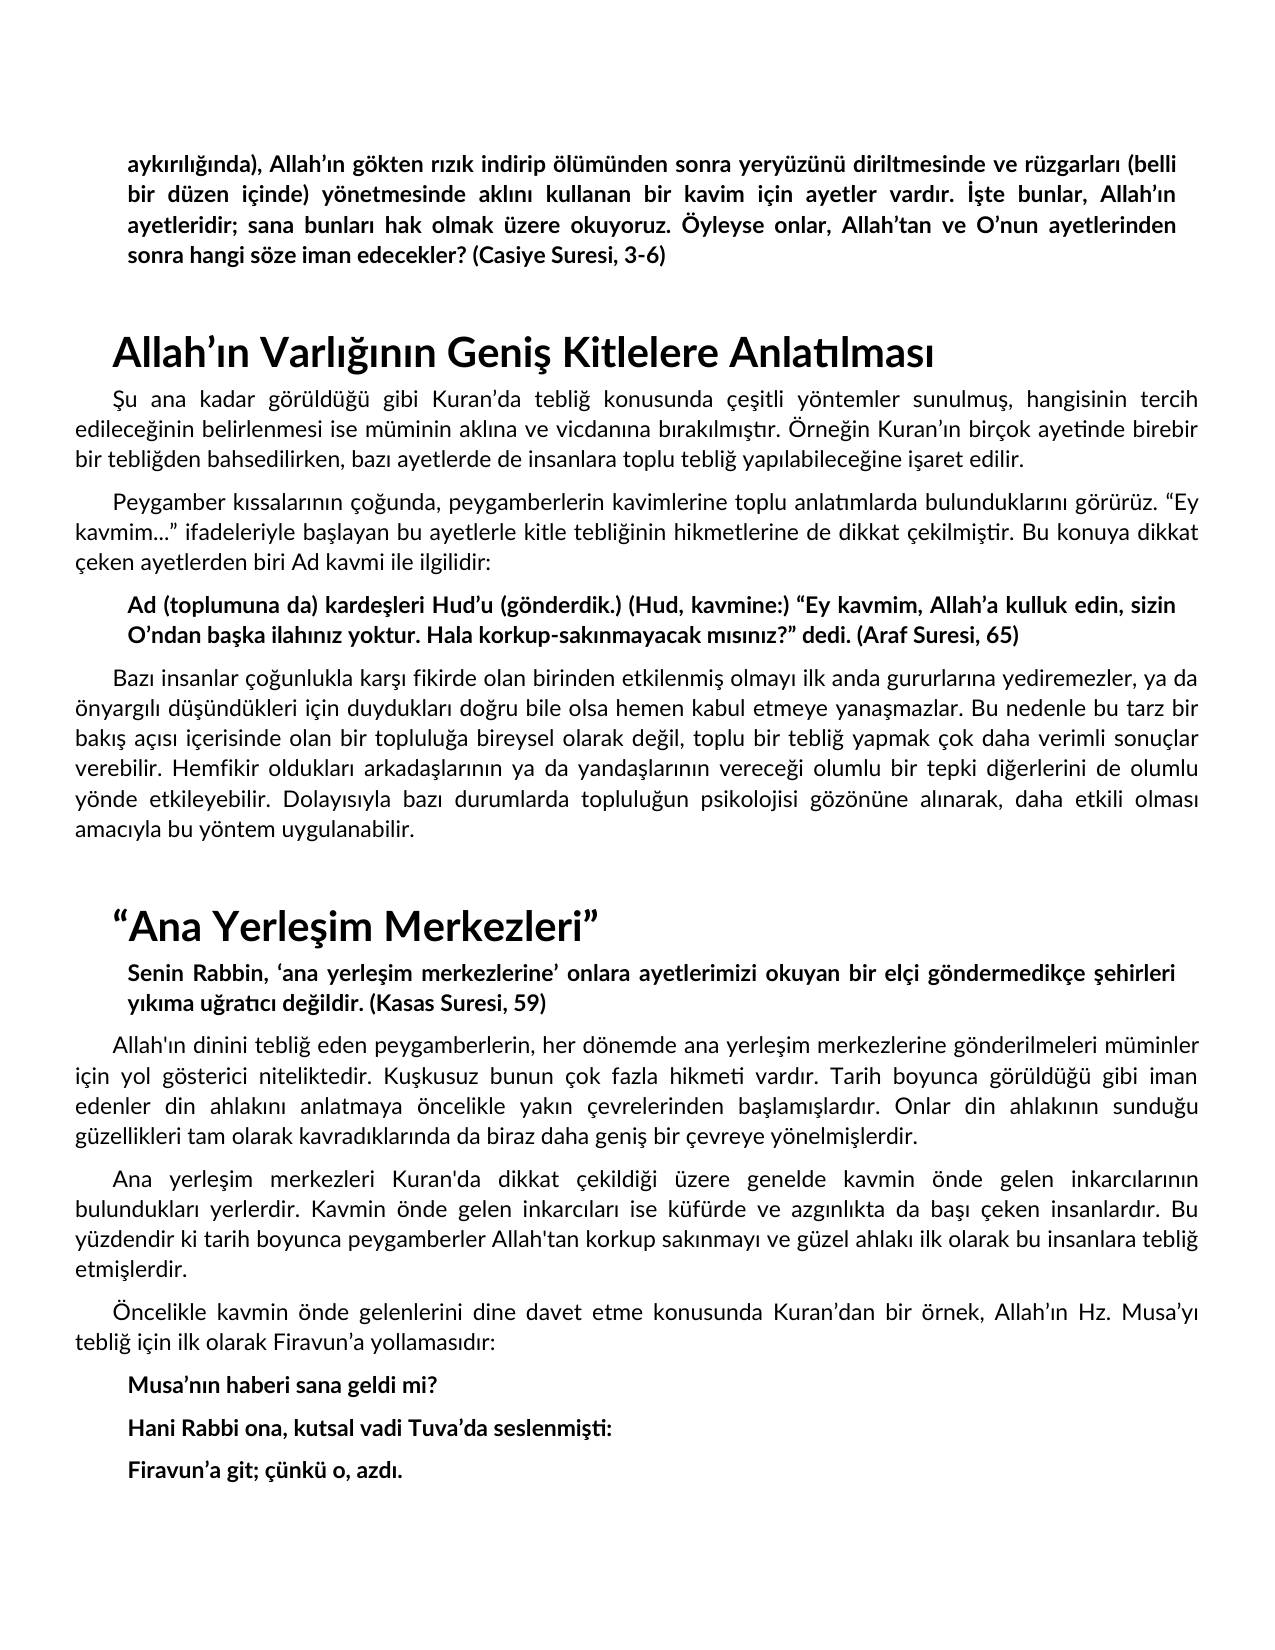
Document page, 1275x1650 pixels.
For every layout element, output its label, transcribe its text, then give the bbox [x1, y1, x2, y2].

text Peygamber kıssalarının çoğunda, peygamberlerin kavimlerine toplu anlatımlarda bulunduklarını görürüz. “Ey kavmim...” ifadeleriyle başlayan bu ayetlerle kitle tebliğinin hikmetlerine de dikkat çekilmiştir. Bu konuya dikkat çeken ayetlerden biri Ad kavmi ile ilgilidir: [75, 487, 1200, 575]
text aykırılığında), Allah’ın gökten rızık indirip ölümünden sonra yeryüzünü diriltmesinde ve rüzgarları (belli bir düzen içinde) yönetmesinde aklını kullanan bir kavim için ayetler vardır. İşte bunlar, Allah’ın ayetleridir; sana bunları hak olmak üzere okuyoruz. Öyleyse onlar, Allah’tan ve O’nun ayetlerinden sonra hangi söze iman edecekler? (Casiye Suresi, 3-6) [127, 150, 1177, 268]
text Ad (toplumuna da) kardeşleri Hud’u (gönderdik.) (Hud, kavmine:) “Ey kavmim, Allah’a kulluk edin, sizin O’ndan başka ilahınız yoktur. Hala korkup-sakınmayacak mısınız?” dedi. (Araf Suresi, 65) [127, 591, 1177, 648]
text Bazı insanlar çoğunlukla karşı fikirde olan birinden etkilenmiş olmayı ilk anda gururlarına yediremezler, ya da önyargılı düşündükleri için duydukları doğru bile olsa hemen kabul etmeye yanaşmazlar. Bu nedenle bu tarz bir bakış açısı içerisinde olan bir topluluğa bireysel olarak değil, toplu bir tebliğ yapmak çok daha verimli sonuçlar verebilir. Hemfikir oldukları arkadaşlarının ya da yandaşlarının vereceği olumlu bir tepki diğerlerini de olumlu yönde etkileyebilir. Dolayısıyla bazı durumlarda topluluğun psikolojisi gözönüne alınarak, daha etkili olması amacıyla bu yöntem uygulanabilir. [75, 663, 1200, 842]
subtitle Allah’ın Varlığının Geniş Kitlelere Anlatılması [112, 326, 1200, 376]
text Musa’nın haberi sana geldi mi? [127, 1371, 1177, 1398]
text Ana yerleşim merkezleri Kuran'da dikkat çekildiği üzere genelde kavmin önde gelen inkarcılarının bulundukları yerlerdir. Kavmin önde gelen inkarcıları ise küfürde ve azgınlıkta da başı çeken insanlardır. Bu yüzdendir ki tarih boyunca peygamberler Allah'tan korkup sakınmayı ve güzel ahlakı ilk olarak bu insanlara tebliğ etmişlerdir. [75, 1164, 1200, 1283]
text Şu ana kadar görüldüğü gibi Kuran’da tebliğ konusunda çeşitli yöntemler sunulmuş, hangisinin tercih edileceğinin belirlenmesi ise müminin aklına ve vicdanına bırakılmıştır. Örneğin Kuran’ın birçok ayetinde birebir bir tebliğden bahsedilirken, bazı ayetlerde de insanlara toplu tebliğ yapılabileceğine işaret edilir. [75, 384, 1200, 472]
text Allah'ın dinini tebliğ eden peygamberlerin, her dönemde ana yerleşim merkezlerine gönderilmeleri müminler için yol gösterici niteliktedir. Kuşkusuz bunun çok fazla hikmeti vardır. Tarih boyunca görüldüğü gibi iman edenler din ahlakını anlatmaya öncelikle yakın çevrelerinden başlamışlardır. Onlar din ahlakının sunduğu güzellikleri tam olarak kavradıklarında da biraz daha geniş bir çevreye yönelmişlerdir. [75, 1031, 1200, 1149]
subtitle “Ana Yerleşim Merkezleri” [112, 900, 1200, 950]
text Öncelikle kavmin önde gelenlerini dine davet etme konusunda Kuran’dan bir örnek, Allah’ın Hz. Musa’yı tebliğ için ilk olarak Firavun’a yollamasıdır: [75, 1298, 1200, 1356]
text Firavun’a git; çünkü o, azdı. [127, 1456, 1177, 1484]
text Hani Rabbi ona, kutsal vadi Tuva’da seslenmişti: [127, 1413, 1177, 1441]
text Senin Rabbin, ‘ana yerleşim merkezlerine’ onlara ayetlerimizi okuyan bir elçi göndermedikçe şehirleri yıkıma uğratıcı değildir. (Kasas Suresi, 59) [127, 958, 1177, 1016]
